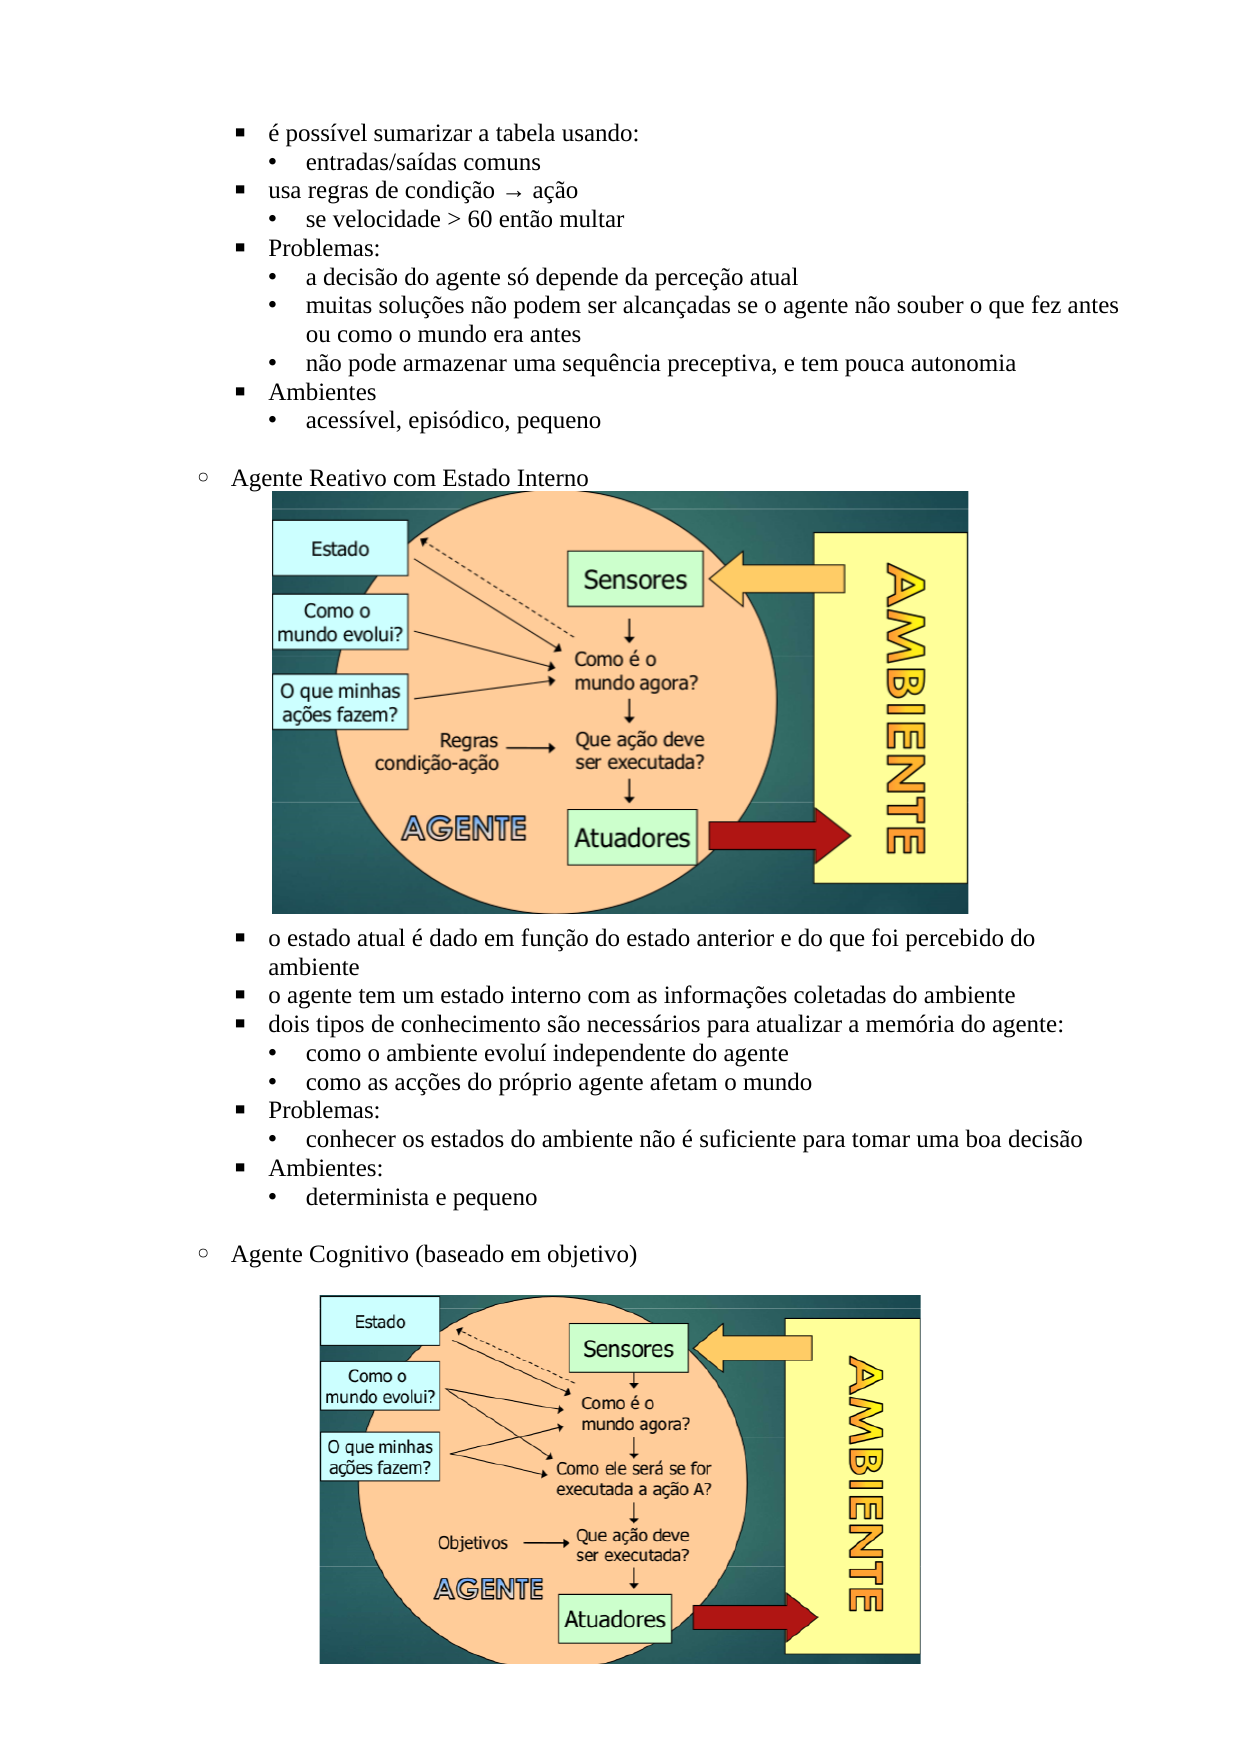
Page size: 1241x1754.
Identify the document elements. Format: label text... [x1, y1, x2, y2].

list conhecer os estados do ambiente não é suficiente para tomar uma boa decisão [268, 1124, 1122, 1153]
list acessível, episódico, pequeno [268, 406, 1122, 434]
list entradas/saídas comuns [268, 147, 1122, 176]
list Agente Reativo com Estado Interno [193, 463, 1122, 492]
list usa regras de condição → ação [231, 176, 1122, 204]
list Ambientes: [231, 1153, 1122, 1182]
list como o ambiente evoluí independente do agente [268, 1038, 1122, 1067]
list Problemas: [231, 233, 1122, 262]
list dois tipos de conhecimento são necessários para atualizar a memória do agente: [231, 1009, 1122, 1038]
list se velocidade > 60 então multar [268, 204, 1122, 233]
list Ambientes [231, 377, 1122, 406]
list Problemas: [231, 1096, 1122, 1124]
list o agente tem um estado interno com as informações coletadas do ambiente [231, 981, 1122, 1009]
picture [319, 1295, 921, 1664]
list determinista e pequeno [268, 1182, 1122, 1211]
list a decisão do agente só depende da perceção atual [268, 262, 1122, 291]
list muitas soluções não podem ser alcançadas se o agente não souber o que fez antes ou como o mundo era antes [268, 291, 1122, 348]
list não pode armazenar uma sequência preceptiva, e tem pouca autonomia [268, 348, 1122, 377]
picture [272, 491, 969, 914]
list Agente Cognitivo (baseado em objetivo) [193, 1239, 1122, 1268]
list como as acções do próprio agente afetam o mundo [268, 1067, 1122, 1096]
list o estado atual é dado em função do estado anterior e do que foi percebido do ambiente [231, 923, 1122, 981]
list é possível sumarizar a tabela usando: [231, 118, 1122, 147]
